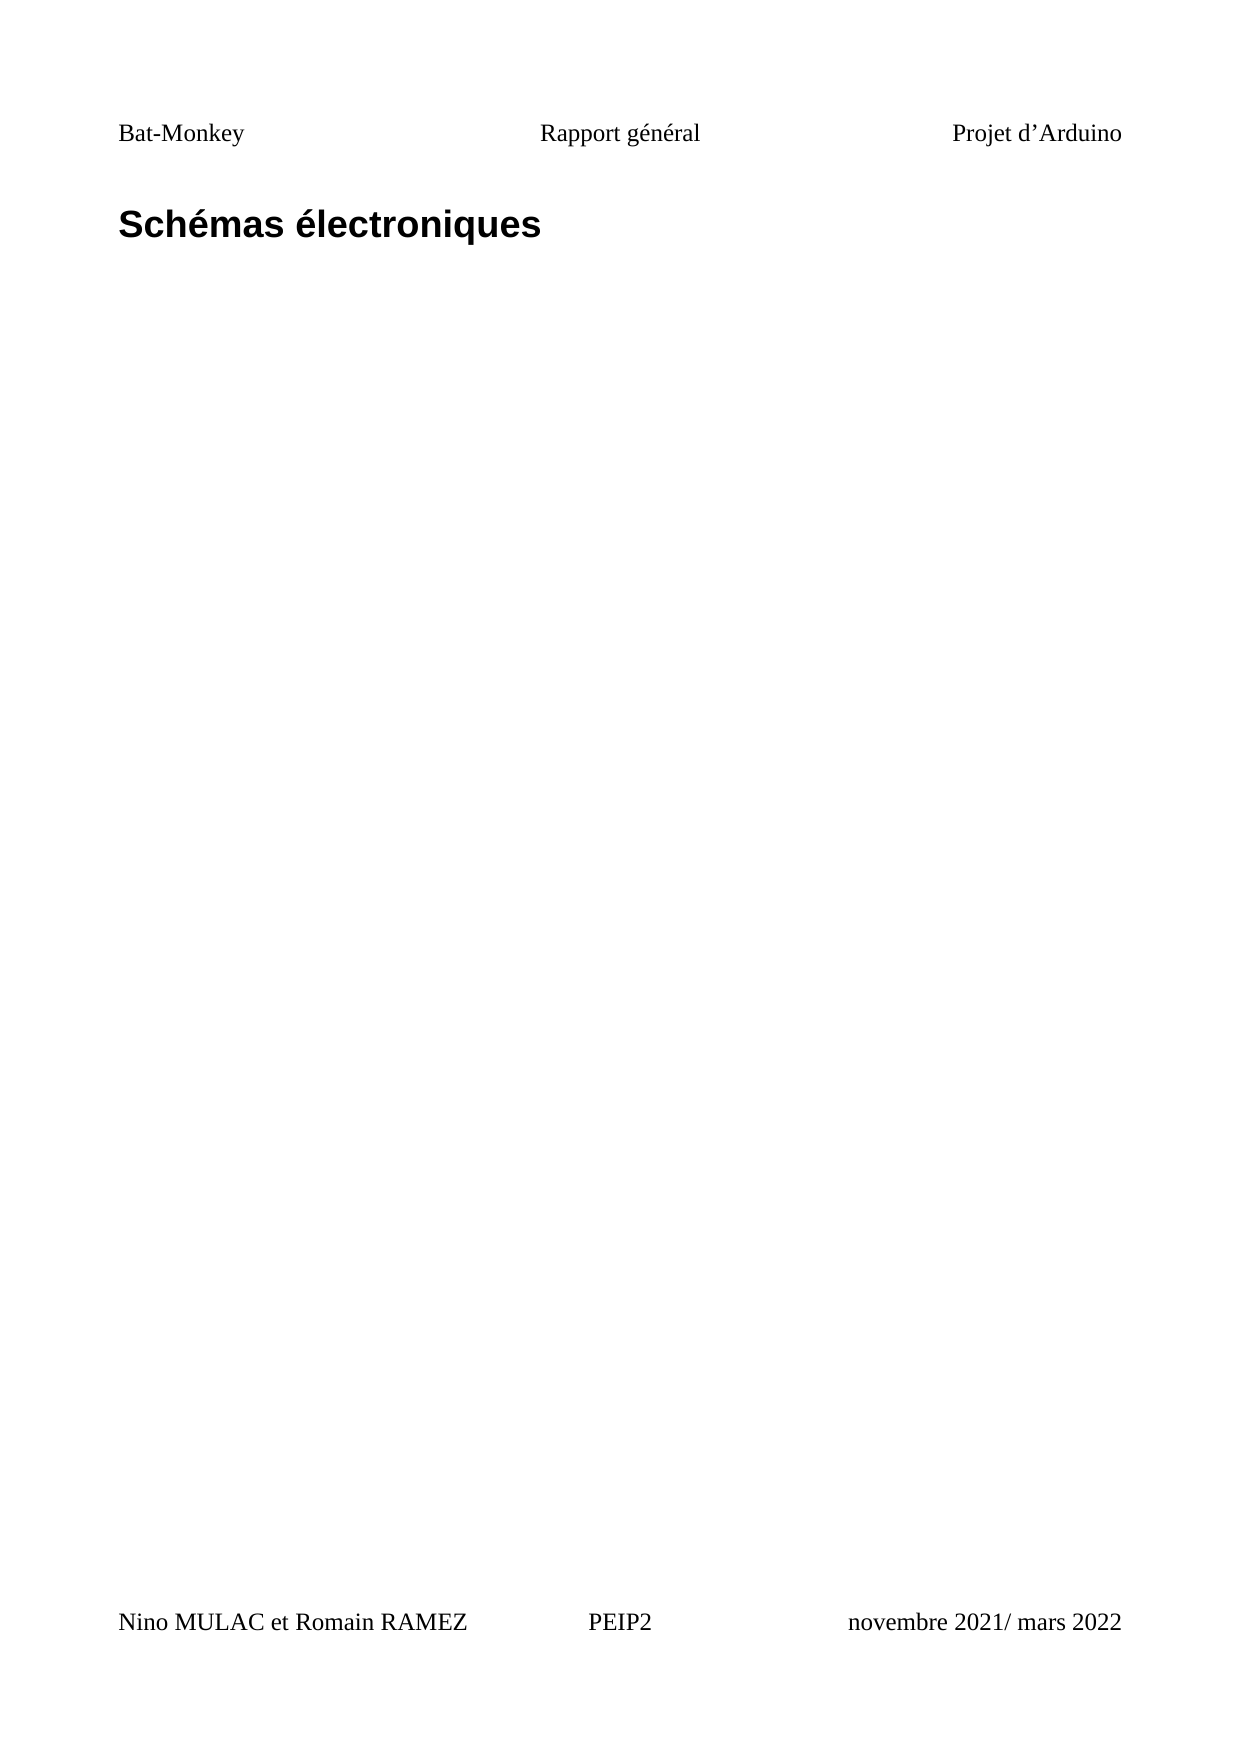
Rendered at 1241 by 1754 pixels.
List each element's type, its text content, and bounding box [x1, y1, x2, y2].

subtitle Schémas électroniques [118, 201, 1122, 245]
